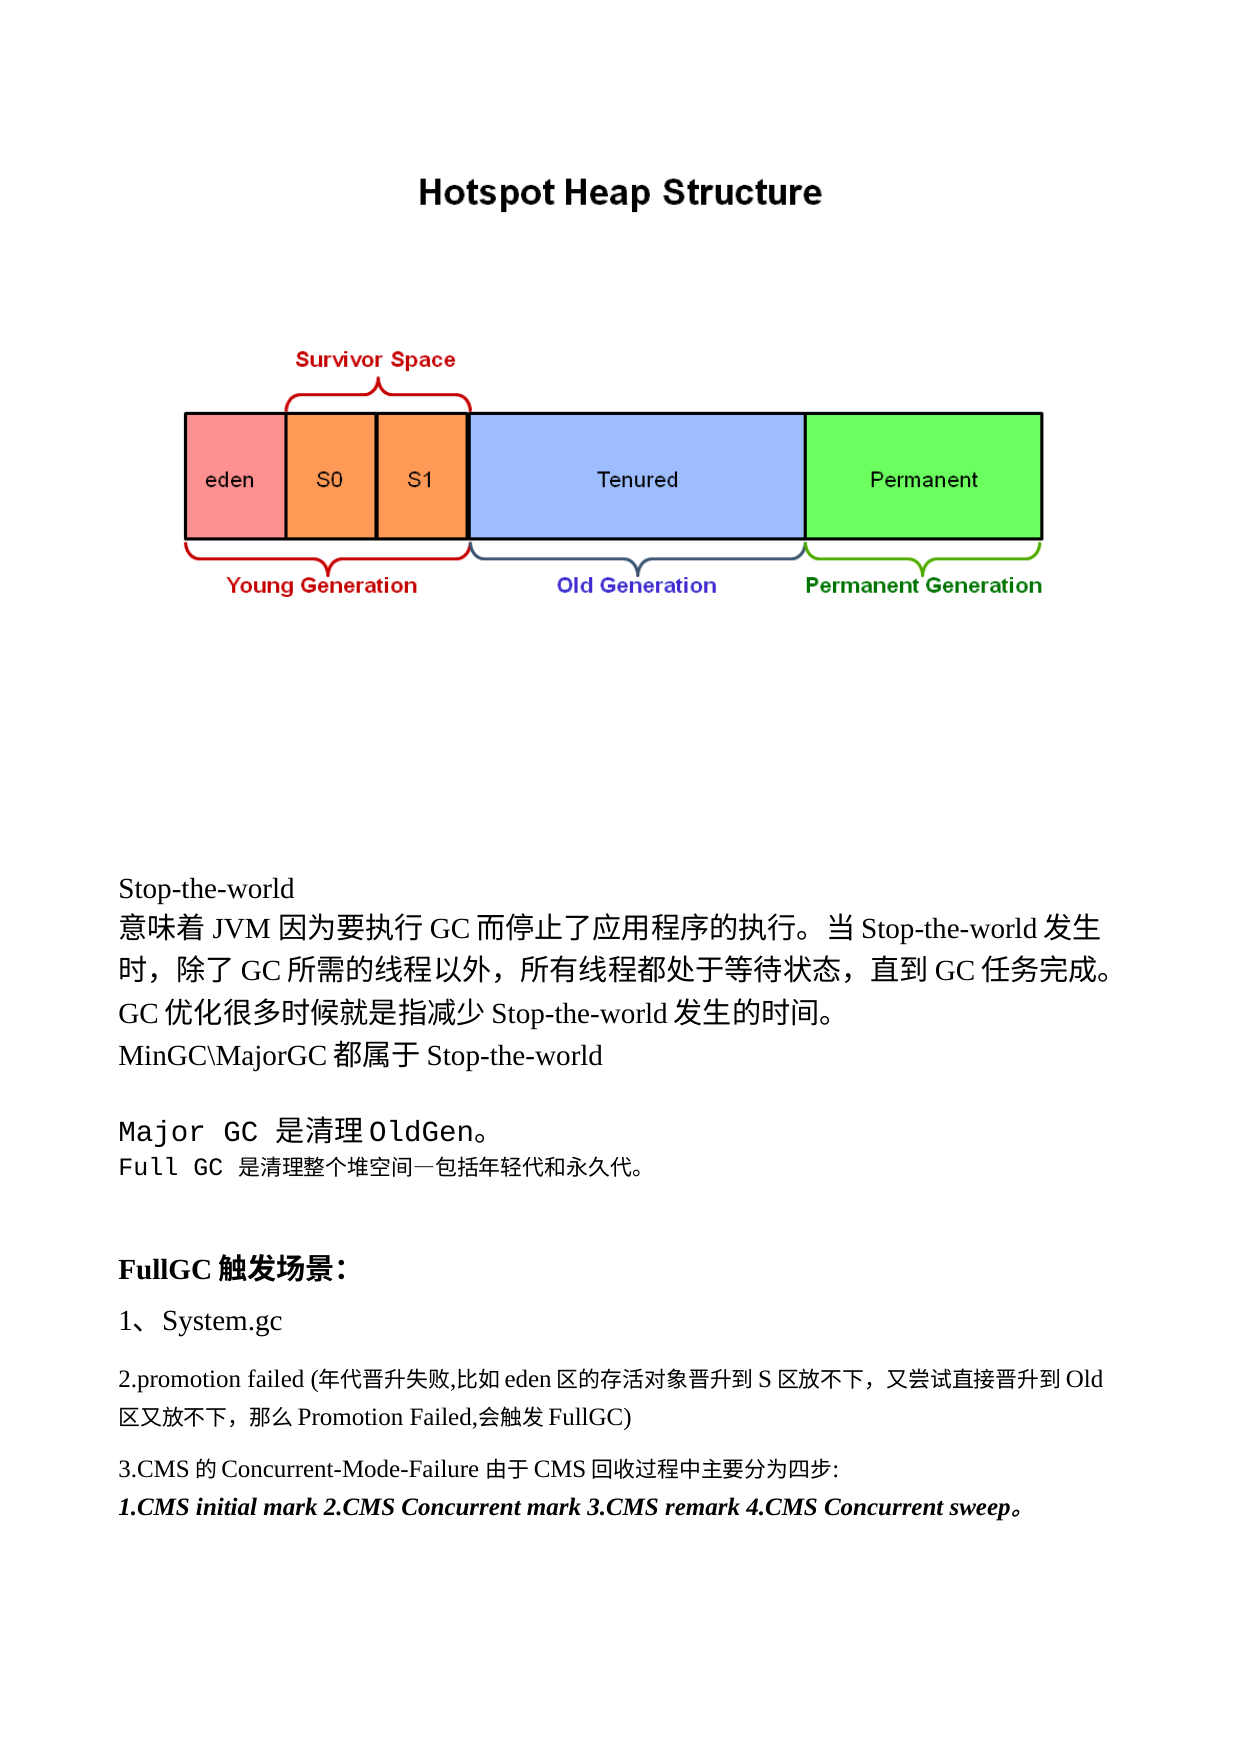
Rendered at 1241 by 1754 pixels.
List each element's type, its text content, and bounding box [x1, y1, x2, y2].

text FullGC触发场景： 1、System.gc [118, 1246, 1122, 1339]
picture [118, 118, 1123, 871]
text 2.promotion failed (年代晋升失败,比如eden区的存活对象晋升到S区放不下，又尝试直接晋升到Old区又放不下，那么Promotion Failed,会触发FullGC) [118, 1362, 1122, 1431]
text Major GC 是清理OldGen。 [118, 1107, 1122, 1150]
text Full GC 是清理整个堆空间—包括年轻代和永久代。 [118, 1150, 1122, 1183]
text Stop-the-world 意味着 JVM 因为要执行GC而停止了应用程序的执行。当Stop-the-world发生时，除了GC所需的线程以外，所有线程都处于等待状态，直到GC任务完成。GC优化很多时候就是指减少Stop-the-world发生的时间。 MinGC\MajorGC都属于Stop-the-world [118, 871, 1122, 1074]
text 3.CMS的Concurrent-Mode-Failure 由于CMS回收过程中主要分为四步: 1.CMS initial mark 2.CMS Concurrent mark 3.CMS remark 4.CMS Concurrent sweep。 [118, 1452, 1122, 1522]
